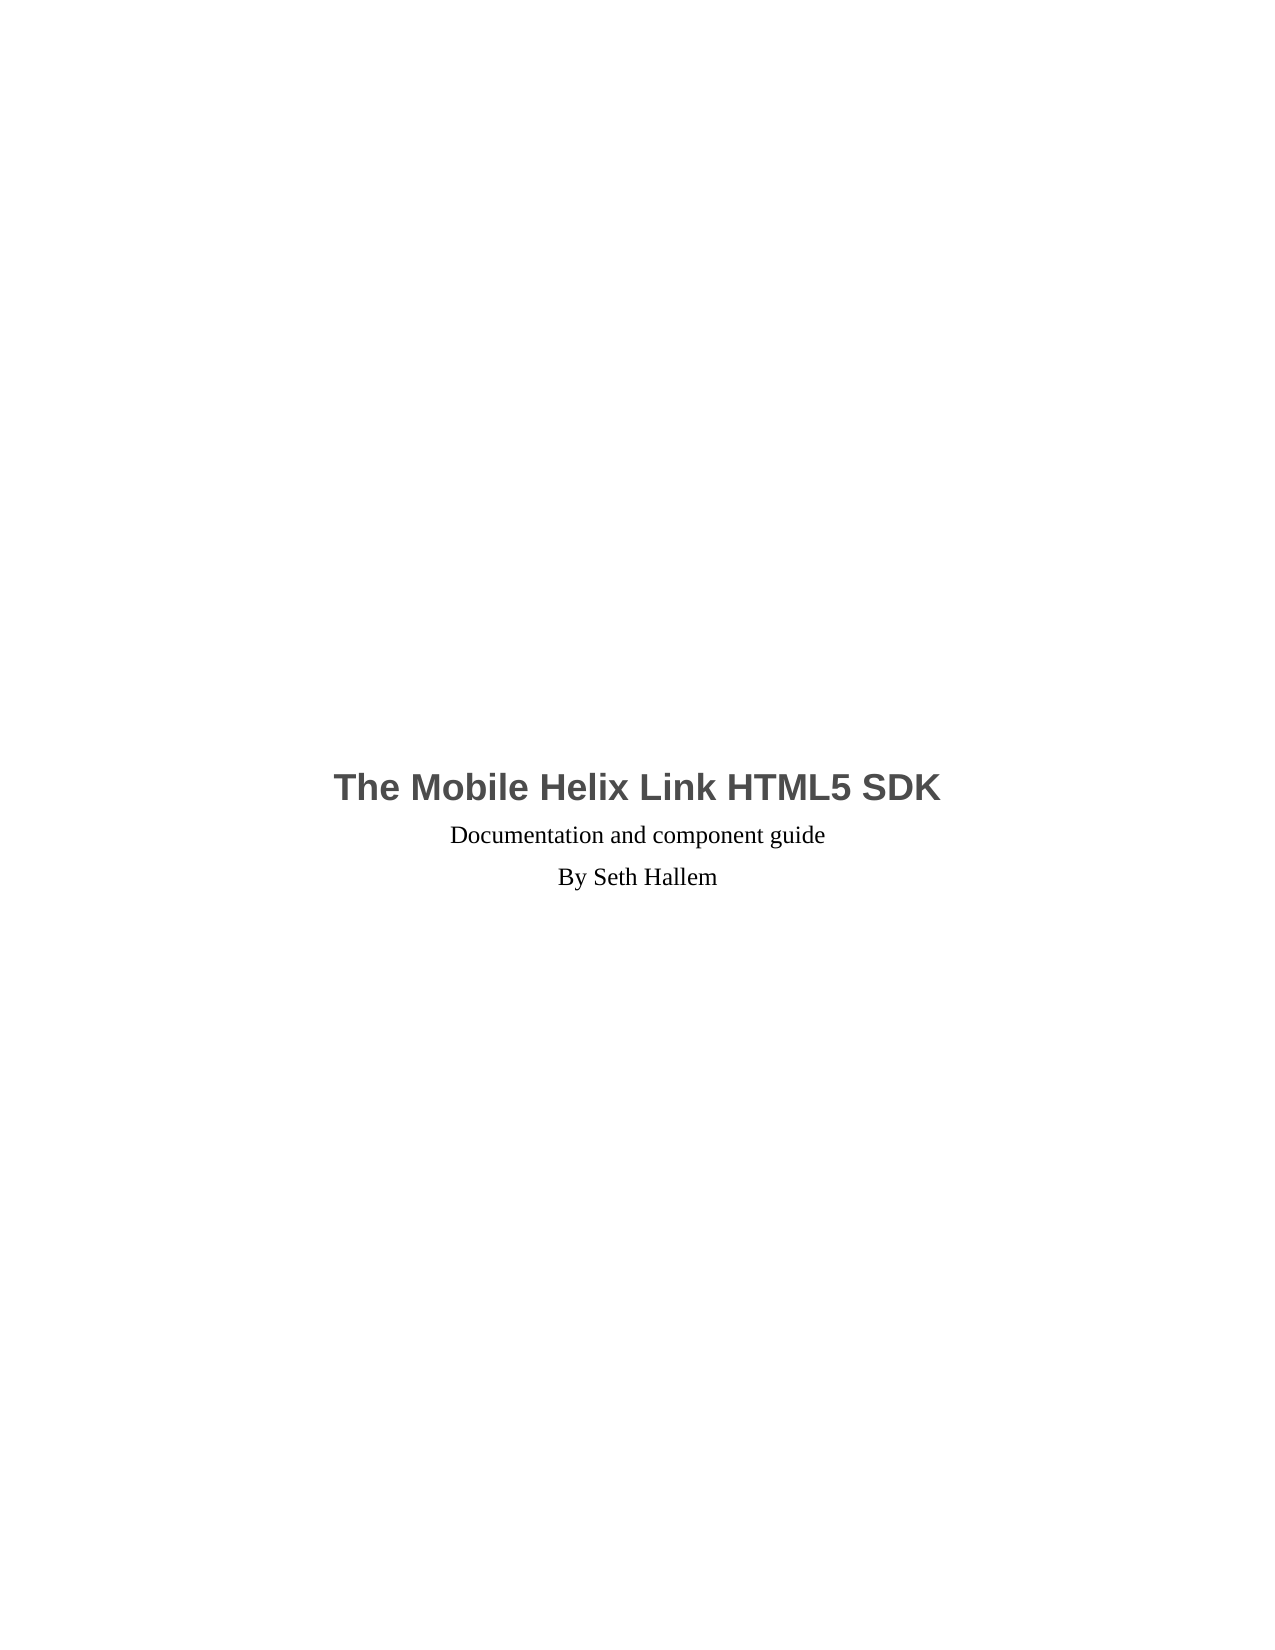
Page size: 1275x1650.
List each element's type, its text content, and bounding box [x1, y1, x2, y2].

subtitle Documentation and component guide [118, 820, 1157, 849]
subtitle The Mobile Helix Link HTML5 SDK [118, 765, 1157, 808]
subtitle By Seth Hallem [118, 862, 1157, 890]
